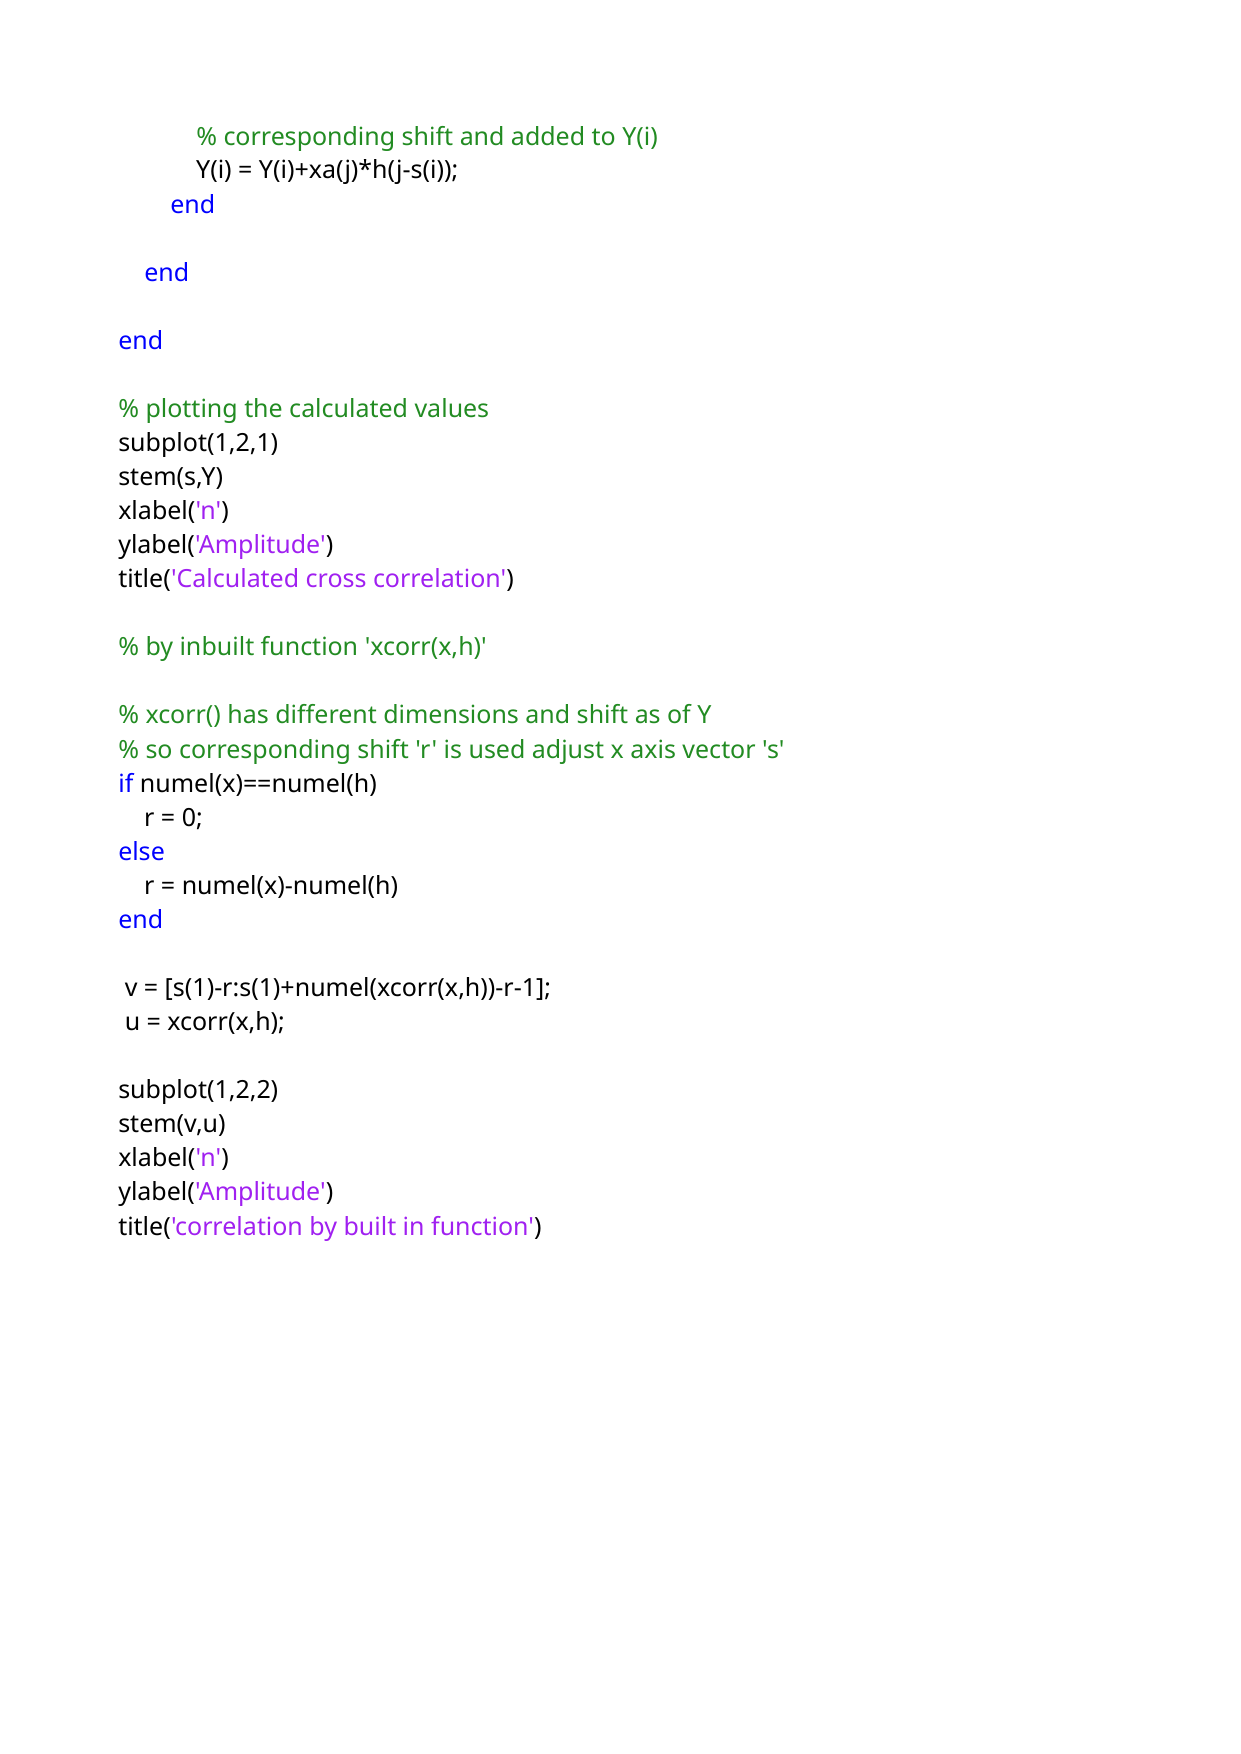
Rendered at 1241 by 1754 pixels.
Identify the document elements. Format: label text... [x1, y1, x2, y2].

text xlabel('n') [118, 1140, 1122, 1174]
text stem(v,u) [118, 1106, 1122, 1140]
text else [118, 833, 1122, 867]
text % by inbuilt function 'xcorr(x,h)' [118, 629, 1122, 663]
text subplot(1,2,2) [118, 1072, 1122, 1106]
text v = [s(1)-r:s(1)+numel(xcorr(x,h))-r-1]; [118, 970, 1122, 1004]
text Y(i) = Y(i)+xa(j)*h(j-s(i)); [118, 152, 1122, 186]
text end [118, 902, 1122, 936]
text % so corresponding shift 'r' is used adjust x axis vector 's' [118, 731, 1122, 765]
text r = numel(x)-numel(h) [118, 867, 1122, 902]
text end [118, 322, 1122, 357]
text ylabel('Amplitude') [118, 1174, 1122, 1208]
text u = xcorr(x,h); [118, 1004, 1122, 1038]
text % plotting the calculated values [118, 391, 1122, 425]
text end [118, 186, 1122, 220]
text end [118, 254, 1122, 288]
text stem(s,Y) [118, 459, 1122, 493]
text r = 0; [118, 799, 1122, 833]
text xlabel('n') [118, 493, 1122, 527]
text title('correlation by built in function') [118, 1208, 1122, 1242]
text if numel(x)==numel(h) [118, 765, 1122, 799]
text % xcorr() has different dimensions and shift as of Y [118, 697, 1122, 731]
text title('Calculated cross correlation') [118, 561, 1122, 595]
text ylabel('Amplitude') [118, 527, 1122, 561]
text subplot(1,2,1) [118, 425, 1122, 459]
text % corresponding shift and added to Y(i) [118, 118, 1122, 152]
